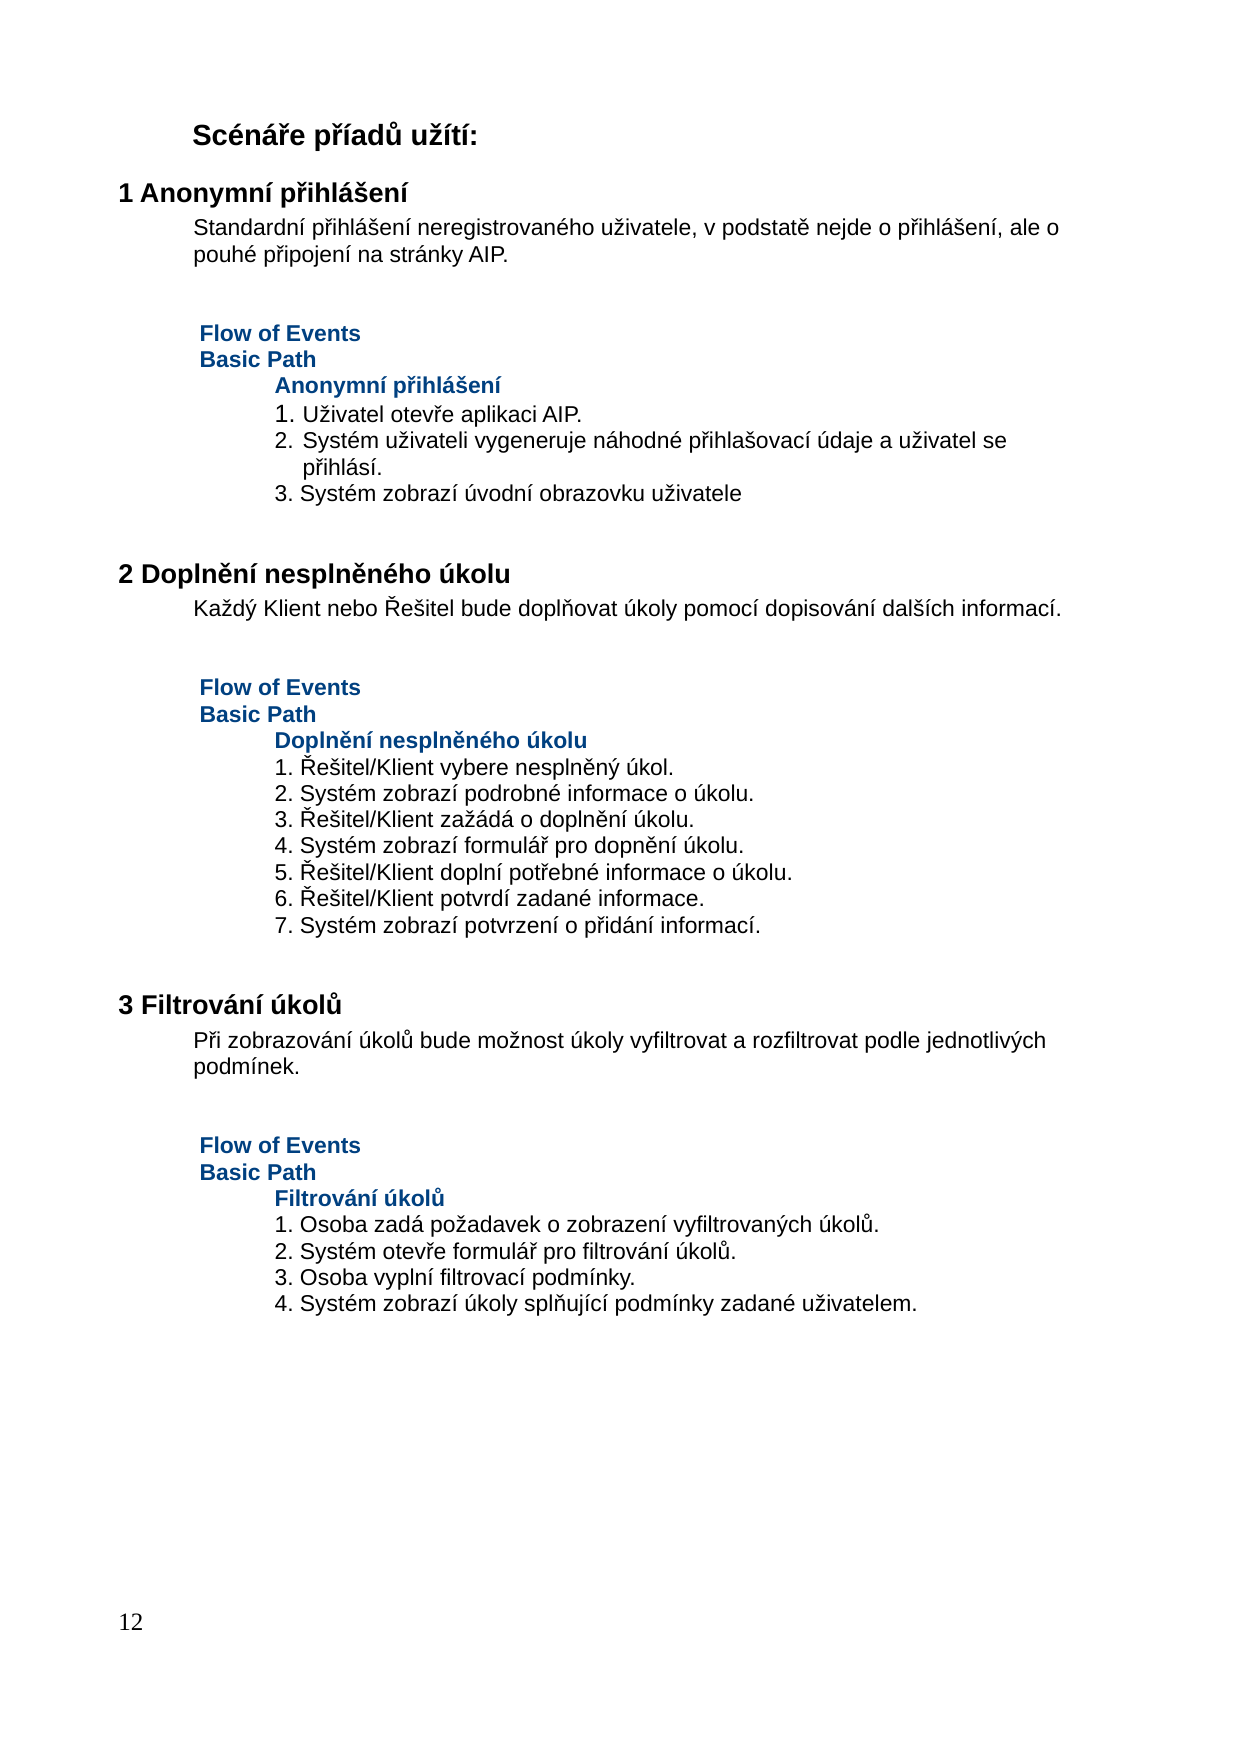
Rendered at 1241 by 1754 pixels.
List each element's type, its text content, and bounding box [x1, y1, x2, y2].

text Standardní přihlášení neregistrovaného uživatele, v podstatě nejde o přihlášení, ale o pouhé připojení na stránky AIP. [193, 214, 1122, 267]
table_header Flow of Events [193, 320, 1018, 346]
subtitle Anonymní přihlášení [118, 177, 1122, 208]
subtitle Filtrování úkolů [118, 989, 1122, 1021]
text Scénáře příadů užítí: [118, 118, 1122, 152]
table_cell Basic Path Doplnění nesplněného úkolu 1. Řešitel/Klient vybere nesplněný úkol. 2. Systém zobrazí podrobné informace o úkolu. 3. Řešitel/Klient zažádá o doplnění úkolu. 4. Systém zobrazí formulář pro dopnění úkolu. 5. Řešitel/Klient doplní potřebné informace o úkolu. 6. Řešitel/Klient potvrdí zadané informace. 7. Systém zobrazí potvrzení o přidání informací. [193, 701, 1018, 938]
table_cell Basic Path Anonymní přihlášení Uživatel otevře aplikaci AIP. Systém uživateli vygeneruje náhodné přihlašovací údaje a uživatel se přihlásí. 3. Systém zobrazí úvodní obrazovku uživatele [193, 346, 1018, 506]
table_header Flow of Events [193, 674, 1018, 701]
table_header Flow of Events [193, 1132, 1018, 1158]
table_cell Basic Path Filtrování úkolů 1. Osoba zadá požadavek o zobrazení vyfiltrovaných úkolů. 2. Systém otevře formulář pro filtrování úkolů. 3. Osoba vyplní filtrovací podmínky. 4. Systém zobrazí úkoly splňující podmínky zadané uživatelem. [193, 1159, 1018, 1317]
subtitle Doplnění nesplněného úkolu [118, 558, 1122, 589]
text Každý Klient nebo Řešitel bude doplňovat úkoly pomocí dopisování dalších informací. [193, 595, 1122, 622]
text Při zobrazování úkolů bude možnost úkoly vyfiltrovat a rozfiltrovat podle jednotlivých podmínek. [193, 1027, 1122, 1079]
